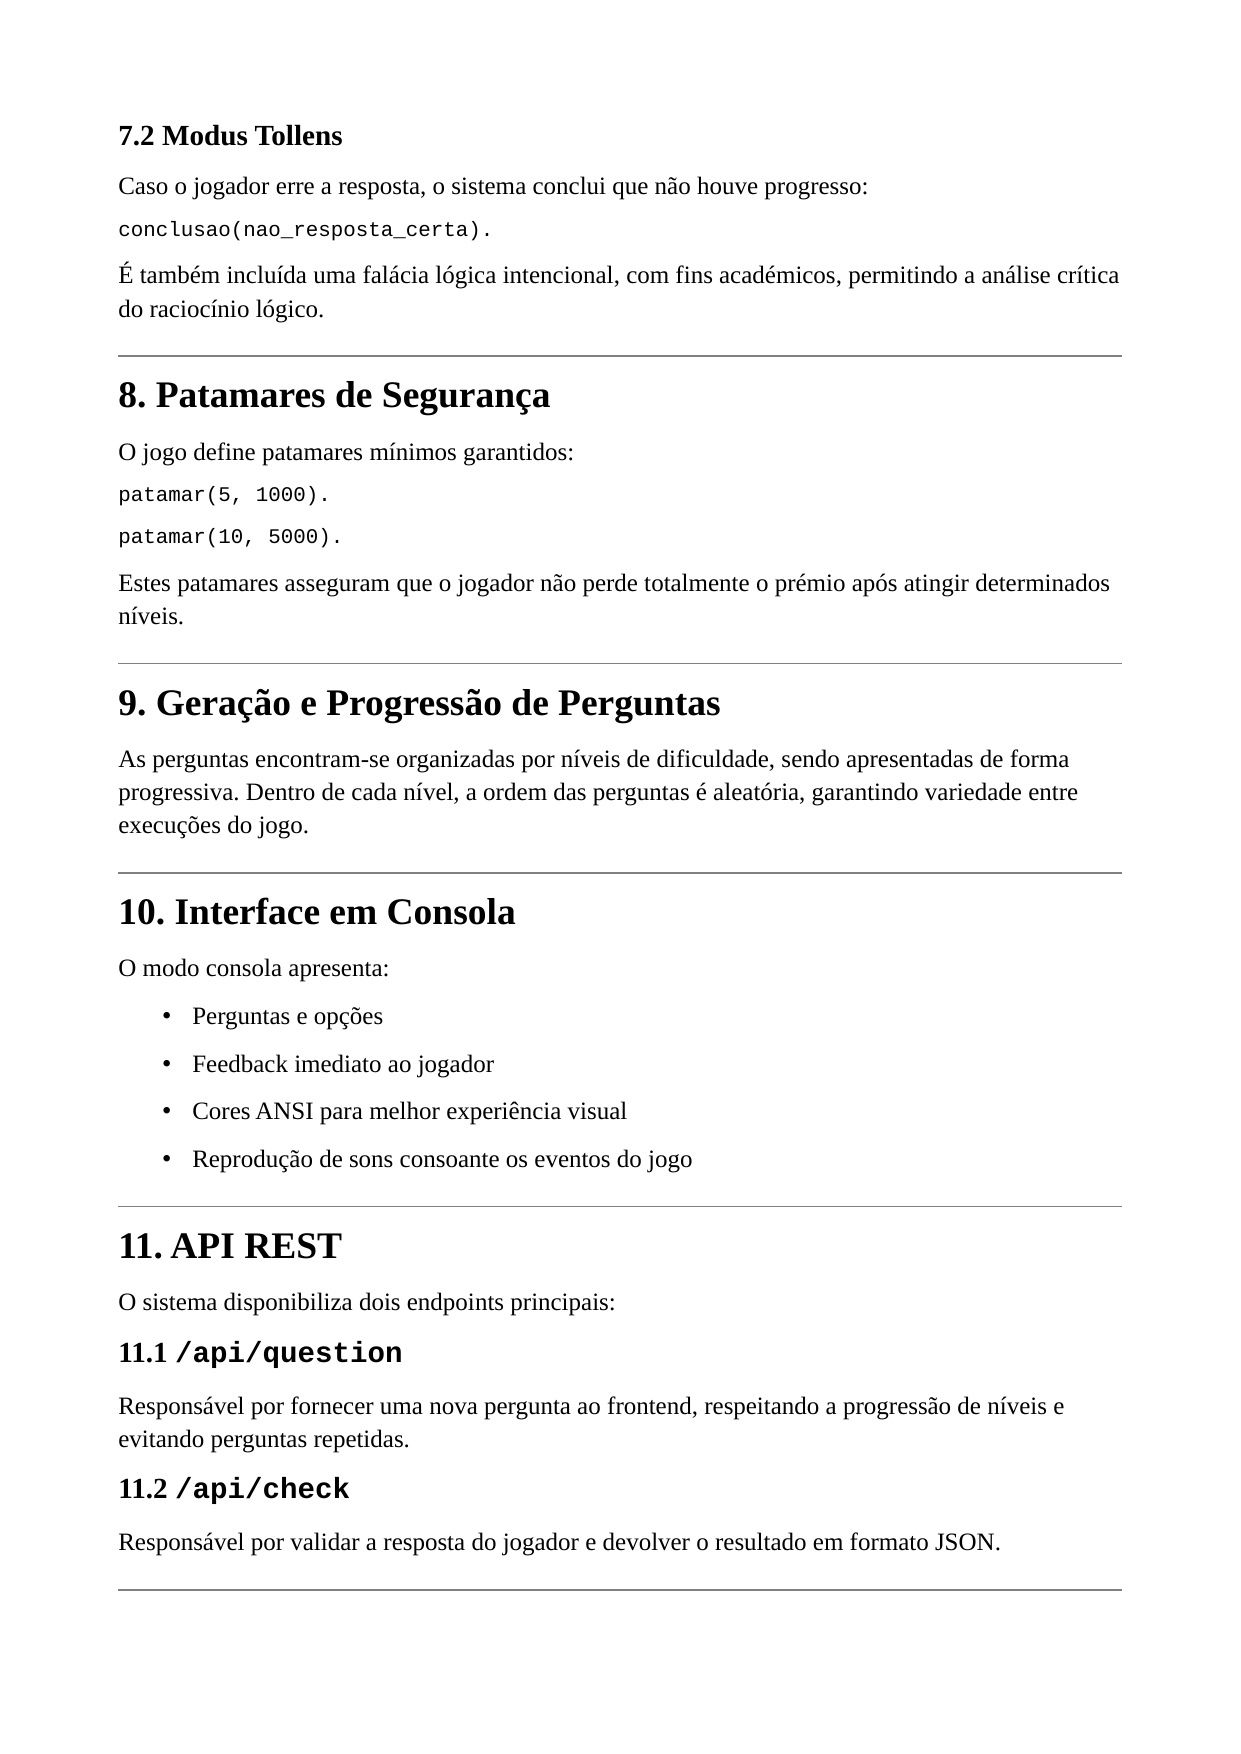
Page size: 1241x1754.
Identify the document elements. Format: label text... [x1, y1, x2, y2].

list Cores ANSI para melhor experiência visual [162, 1096, 1122, 1125]
subtitle 11.1 /api/question [118, 1335, 1122, 1371]
text conclusao(nao_resposta_certa). [118, 219, 1122, 242]
subtitle 8. Patamares de Segurança [118, 373, 1122, 416]
text É também incluída uma falácia lógica intencional, com fins académicos, permitindo a análise crítica do raciocínio lógico. [118, 261, 1122, 322]
text Responsável por validar a resposta do jogador e devolver o resultado em formato JSON. [118, 1527, 1122, 1556]
text Caso o jogador erre a resposta, o sistema conclui que não houve progresso: [118, 171, 1122, 200]
text O jogo define patamares mínimos garantidos: [118, 437, 1122, 466]
text O modo consola apresenta: [118, 953, 1122, 982]
list Feedback imediato ao jogador [162, 1049, 1122, 1077]
text patamar(10, 5000). [118, 526, 1122, 550]
text O sistema disponibiliza dois endpoints principais: [118, 1287, 1122, 1316]
text As perguntas encontram-se organizadas por níveis de dificuldade, sendo apresentadas de forma progressiva. Dentro de cada nível, a ordem das perguntas é aleatória, garantindo variedade entre execuções do jogo. [118, 744, 1122, 839]
text Estes patamares asseguram que o jogador não perde totalmente o prémio após atingir determinados níveis. [118, 568, 1122, 630]
text patamar(5, 1000). [118, 484, 1122, 508]
subtitle 10. Interface em Consola [118, 889, 1122, 932]
list Perguntas e opções [162, 1001, 1122, 1030]
subtitle 11. API REST [118, 1223, 1122, 1266]
subtitle 11.2 /api/check [118, 1471, 1122, 1507]
list Reprodução de sons consoante os eventos do jogo [162, 1144, 1122, 1173]
text Responsável por fornecer uma nova pergunta ao frontend, respeitando a progressão de níveis e evitando perguntas repetidas. [118, 1391, 1122, 1452]
subtitle 9. Geração e Progressão de Perguntas [118, 680, 1122, 723]
subtitle 7.2 Modus Tollens [118, 118, 1122, 152]
